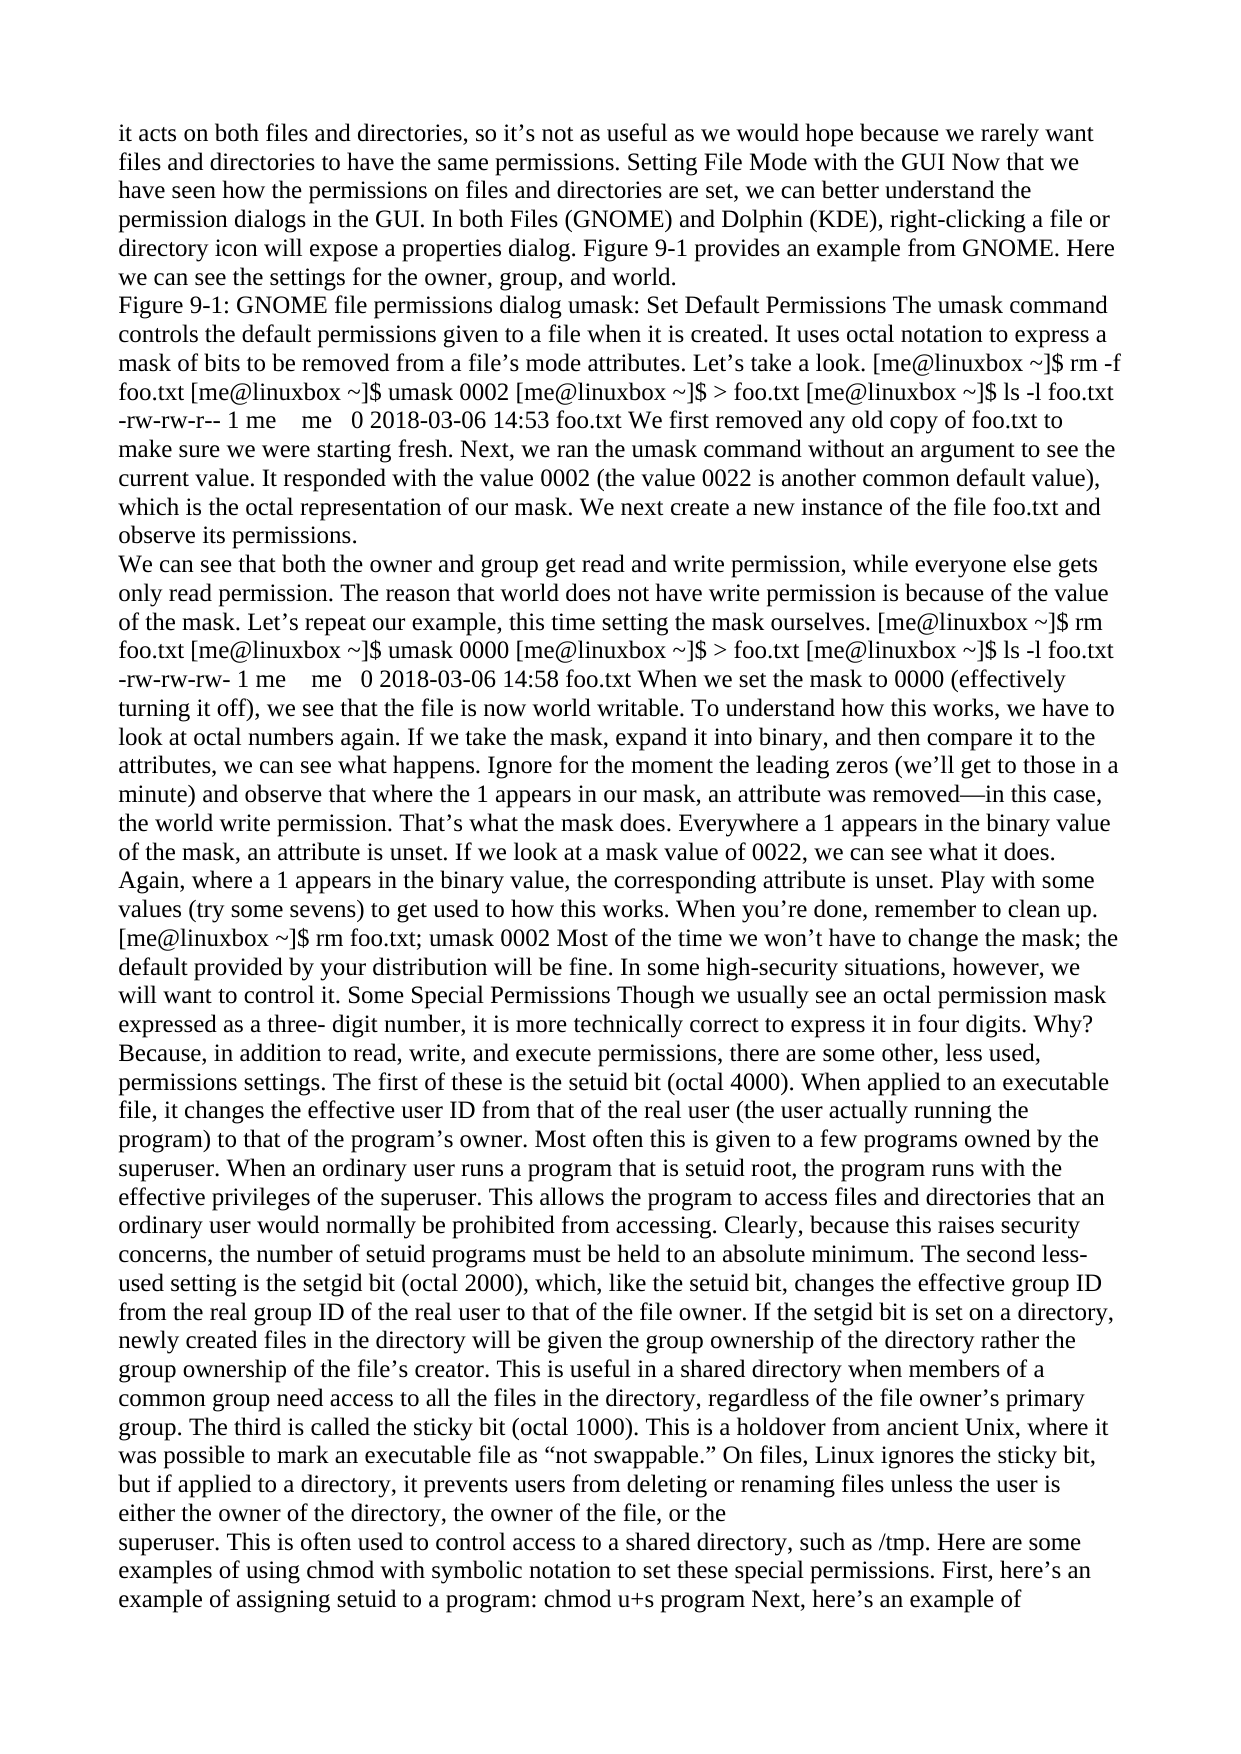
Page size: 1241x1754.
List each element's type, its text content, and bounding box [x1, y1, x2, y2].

text We can see that both the owner and group get read and write permission, while everyone else gets only read permission. The reason that world does not have write permission is because of the value of the mask. Let’s repeat our example, this time setting the mask ourselves. [me@linuxbox ~]$ rm foo.txt [me@linuxbox ~]$ umask 0000 [me@linuxbox ~]$ > foo.txt [me@linuxbox ~]$ ls -l foo.txt -rw-rw-rw- 1 me me 0 2018-03-06 14:58 foo.txt When we set the mask to 0000 (effectively turning it off), we see that the file is now world writable. To understand how this works, we have to look at octal numbers again. If we take the mask, expand it into binary, and then compare it to the attributes, we can see what happens. Ignore for the moment the leading zeros (we’ll get to those in a minute) and observe that where the 1 appears in our mask, an attribute was removed—in this case, the world write permission. That’s what the mask does. Everywhere a 1 appears in the binary value of the mask, an attribute is unset. If we look at a mask value of 0022, we can see what it does. Again, where a 1 appears in the binary value, the corresponding attribute is unset. Play with some values (try some sevens) to get used to how this works. When you’re done, remember to clean up. [118, 549, 1122, 923]
text Figure 9-1: GNOME file permissions dialog umask: Set Default Permissions The umask command controls the default permissions given to a file when it is created. It uses octal notation to express a mask of bits to be removed from a file’s mode attributes. Let’s take a look. [me@linuxbox ~]$ rm -f foo.txt [me@linuxbox ~]$ umask 0002 [me@linuxbox ~]$ > foo.txt [me@linuxbox ~]$ ls -l foo.txt -rw-rw-r-- 1 me me 0 2018-03-06 14:53 foo.txt We first removed any old copy of foo.txt to make sure we were starting fresh. Next, we ran the umask command without an argument to see the current value. It responded with the value 0002 (the value 0022 is another common default value), which is the octal representation of our mask. We next create a new instance of the file foo.txt and observe its permissions. [118, 291, 1122, 549]
text [me@linuxbox ~]$ rm foo.txt; umask 0002 Most of the time we won’t have to change the mask; the default provided by your distribution will be fine. In some high-security situations, however, we will want to control it. Some Special Permissions Though we usually see an octal permission mask expressed as a three- digit number, it is more technically correct to express it in four digits. Why? Because, in addition to read, write, and execute permissions, there are some other, less used, permissions settings. The first of these is the setuid bit (octal 4000). When applied to an executable file, it changes the effective user ID from that of the real user (the user actually running the program) to that of the program’s owner. Most often this is given to a few programs owned by the superuser. When an ordinary user runs a program that is setuid root, the program runs with the effective privileges of the superuser. This allows the program to access files and directories that an ordinary user would normally be prohibited from accessing. Clearly, because this raises security concerns, the number of setuid programs must be held to an absolute minimum. The second less-used setting is the setgid bit (octal 2000), which, like the setuid bit, changes the effective group ID from the real group ID of the real user to that of the file owner. If the setgid bit is set on a directory, newly created files in the directory will be given the group ownership of the directory rather the group ownership of the file’s creator. This is useful in a shared directory when members of a common group need access to all the files in the directory, regardless of the file owner’s primary group. The third is called the sticky bit (octal 1000). This is a holdover from ancient Unix, where it was possible to mark an executable file as “not swappable.” On files, Linux ignores the sticky bit, but if applied to a directory, it prevents users from deleting or renaming files unless the user is either the owner of the directory, the owner of the file, or the [118, 923, 1122, 1527]
text superuser. This is often used to control access to a shared directory, such as /tmp. Here are some examples of using chmod with symbolic notation to set these special permissions. First, here’s an example of assigning setuid to a program: chmod u+s program Next, here’s an example of [118, 1527, 1122, 1613]
text it acts on both files and directories, so it’s not as useful as we would hope because we rarely want files and directories to have the same permissions. Setting File Mode with the GUI Now that we have seen how the permissions on files and directories are set, we can better understand the permission dialogs in the GUI. In both Files (GNOME) and Dolphin (KDE), right-clicking a file or directory icon will expose a properties dialog. Figure 9-1 provides an example from GNOME. Here we can see the settings for the owner, group, and world. [118, 118, 1122, 291]
